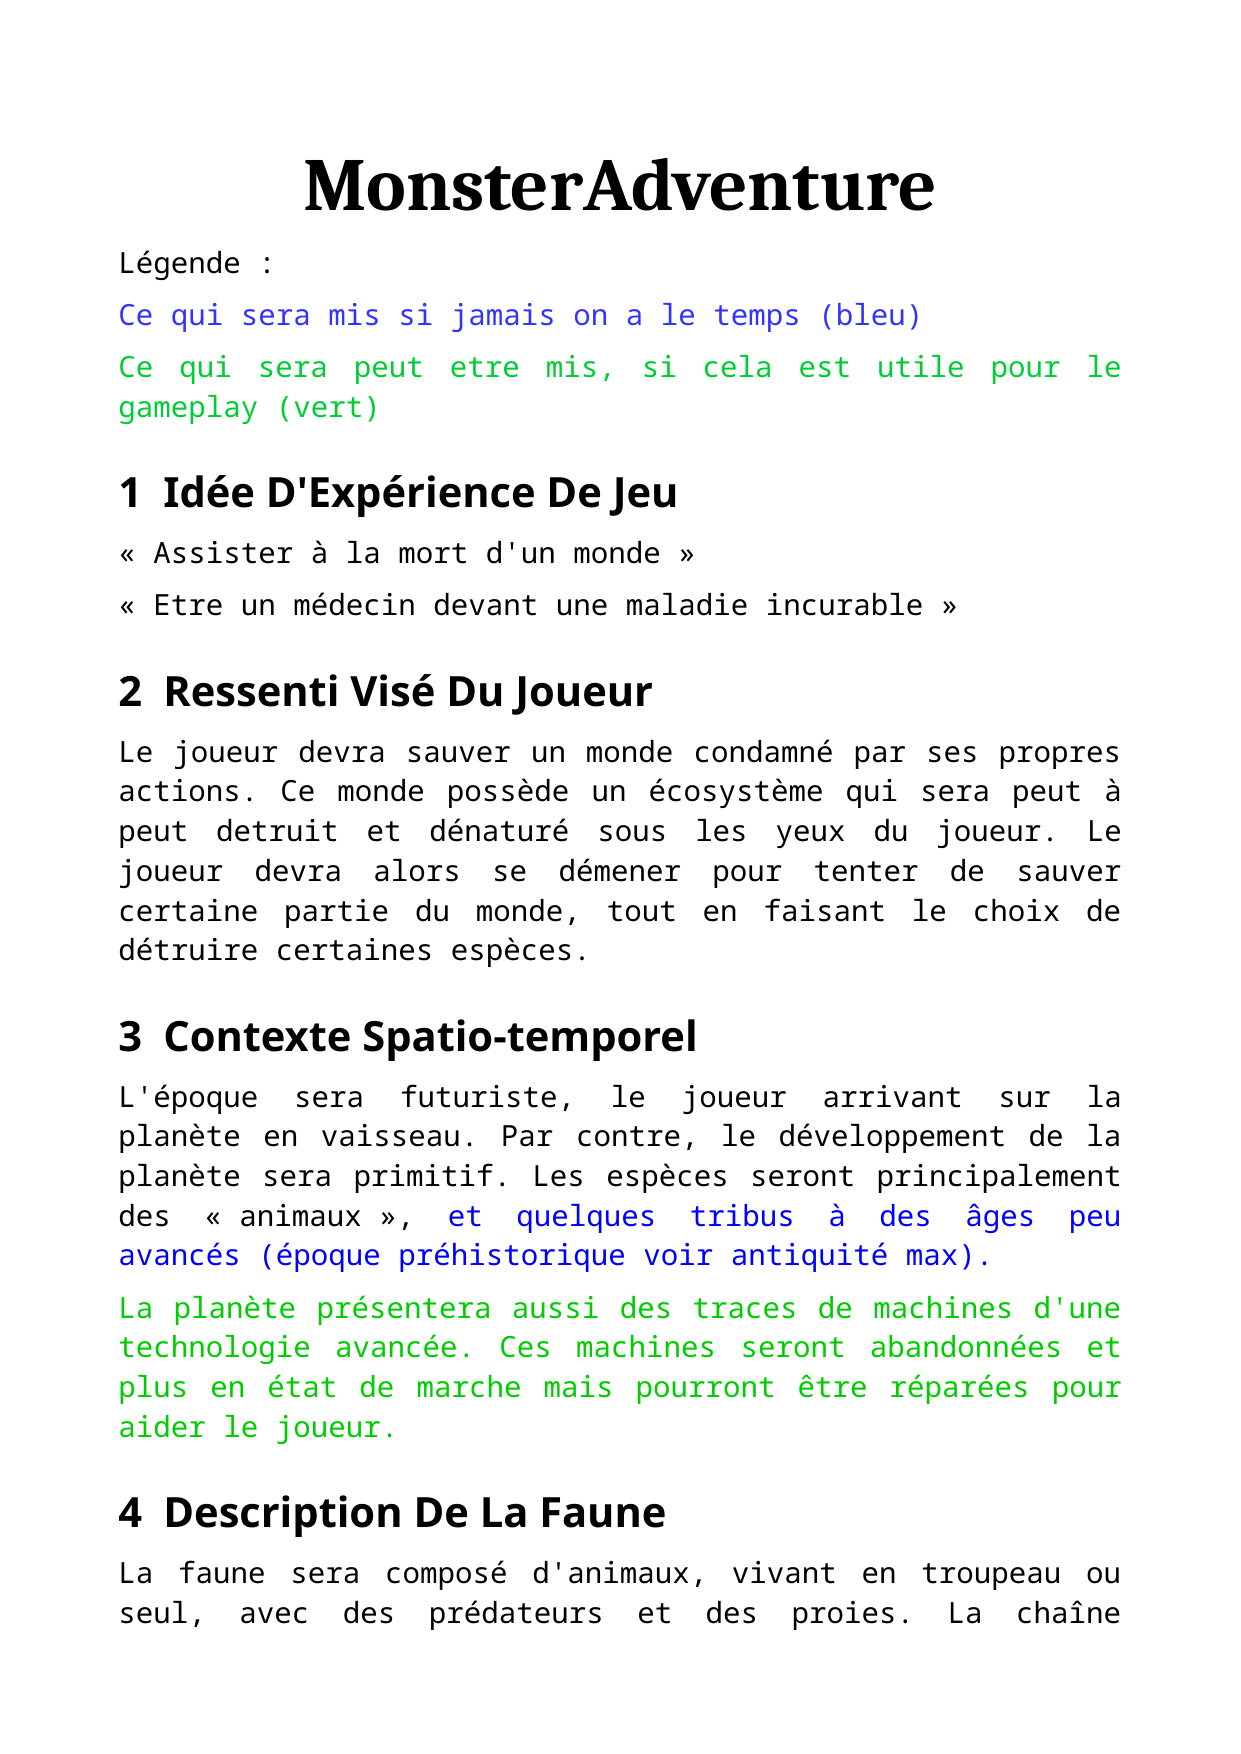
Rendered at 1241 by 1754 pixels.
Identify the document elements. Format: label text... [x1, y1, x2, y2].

subtitle Description de la faune [118, 1483, 1122, 1540]
text La faune sera composé d'animaux, vivant en troupeau ou seul, avec des prédateurs et des proies. La chaîne [118, 1552, 1122, 1632]
subtitle MonsterAdventure [118, 143, 1122, 229]
text Ce qui sera mis si jamais on a le temps (bleu) [118, 294, 1122, 334]
subtitle Idée d'Expérience de jeu [118, 463, 1122, 520]
text « Assister à la mort d'un monde » [118, 532, 1122, 572]
text « Etre un médecin devant une maladie incurable » [118, 584, 1122, 624]
text Légende : [118, 242, 1122, 282]
subtitle Ressenti visé du joueur [118, 662, 1122, 718]
subtitle Contexte spatio-temporel [118, 1007, 1122, 1063]
text Le joueur devra sauver un monde condamné par ses propres actions. Ce monde possède un écosystème qui sera peut à peut detruit et dénaturé sous les yeux du joueur. Le joueur devra alors se démener pour tenter de sauver certaine partie du monde, tout en faisant le choix de détruire certaines espèces. [118, 731, 1122, 969]
text Ce qui sera peut etre mis, si cela est utile pour le gameplay (vert) [118, 346, 1122, 426]
text L'époque sera futuriste, le joueur arrivant sur la planète en vaisseau. Par contre, le développement de la planète sera primitif. Les espèces seront principalement des « animaux », et quelques tribus à des âges peu avancés (époque préhistorique voir antiquité max). [118, 1076, 1122, 1274]
text La planète présentera aussi des traces de machines d'une technologie avancée. Ces machines seront abandonnées et plus en état de marche mais pourront être réparées pour aider le joueur. [118, 1287, 1122, 1446]
